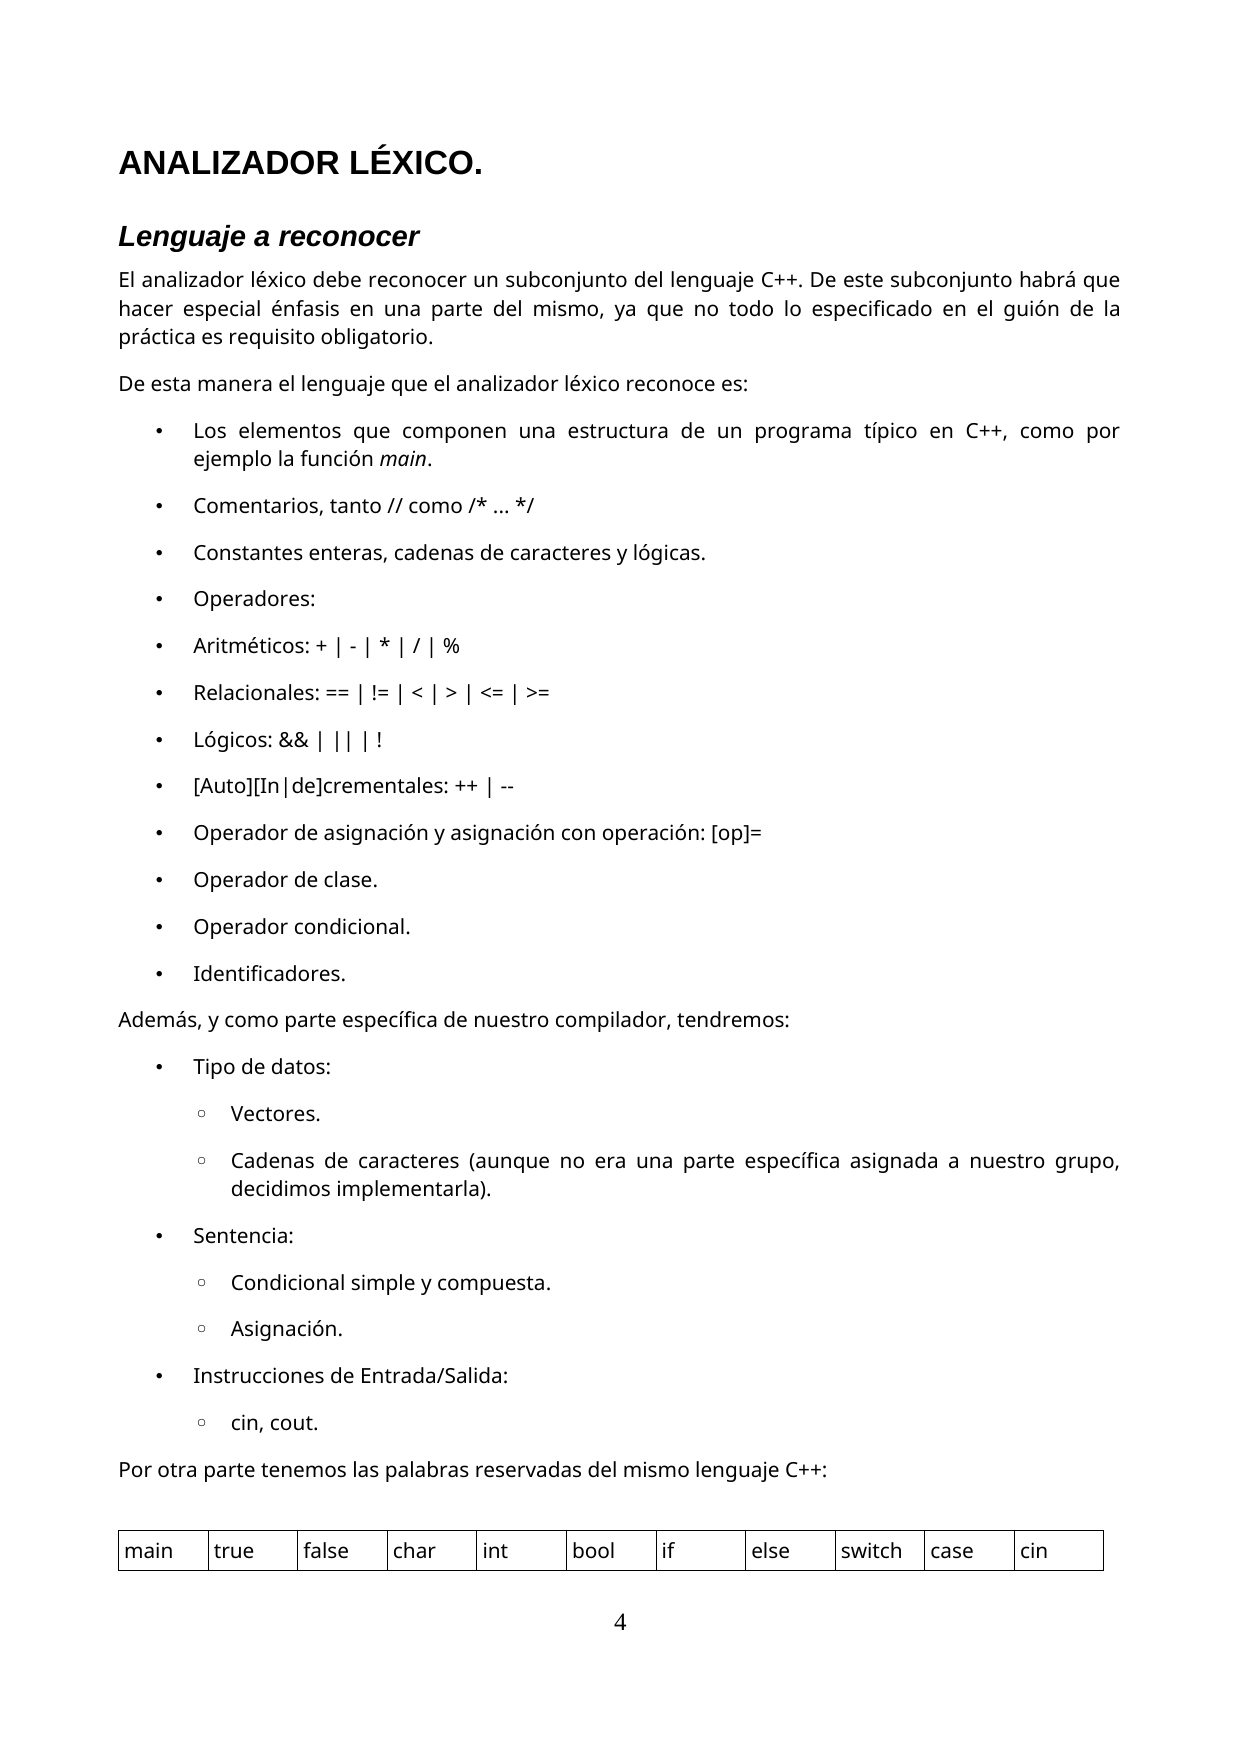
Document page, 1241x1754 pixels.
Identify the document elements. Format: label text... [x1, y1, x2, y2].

list Sentencia: [156, 1221, 1122, 1249]
list Operador condicional. [156, 912, 1122, 940]
list Lógicos: && | || | ! [156, 725, 1122, 753]
list Comentarios, tanto // como /* ... */ [156, 491, 1122, 519]
list Aritméticos: + | - | * | / | % [156, 631, 1122, 660]
table_header bool [567, 1531, 656, 1570]
table_header main [119, 1531, 208, 1570]
list Cadenas de caracteres (aunque no era una parte específica asignada a nuestro grupo, decidimos implementarla). [193, 1146, 1122, 1203]
table_header else [746, 1531, 835, 1570]
list Asignación. [193, 1314, 1122, 1343]
table_header if [657, 1531, 745, 1570]
list Los elementos que componen una estructura de un programa típico en C++, como por ejemplo la función main. [156, 416, 1122, 473]
table_header case [925, 1531, 1014, 1570]
text Además, y como parte específica de nuestro compilador, tendremos: [118, 1005, 1122, 1034]
list cin, cout. [193, 1408, 1122, 1436]
subtitle ANALIZADOR LÉXICO. [118, 143, 1122, 182]
table_header cin [1015, 1531, 1103, 1570]
text Por otra parte tenemos las palabras reservadas del mismo lenguaje C++: [118, 1455, 1122, 1483]
list Vectores. [193, 1099, 1122, 1127]
text De esta manera el lenguaje que el analizador léxico reconoce es: [118, 369, 1122, 397]
list Constantes enteras, cadenas de caracteres y lógicas. [156, 538, 1122, 566]
list Relacionales: == | != | < | > | <= | >= [156, 678, 1122, 706]
list Operador de clase. [156, 865, 1122, 893]
table_header false [298, 1531, 387, 1570]
list Instrucciones de Entrada/Salida: [156, 1361, 1122, 1390]
table_header char [388, 1531, 476, 1570]
table_header true [209, 1531, 297, 1570]
list [Auto][In|de]crementales: ++ | -- [156, 772, 1122, 800]
list Tipo de datos: [156, 1052, 1122, 1081]
list Condicional simple y compuesta. [193, 1268, 1122, 1296]
table_header int [477, 1531, 566, 1570]
subtitle Lenguaje a reconocer [118, 219, 1122, 253]
text El analizador léxico debe reconocer un subconjunto del lenguaje C++. De este subconjunto habrá que hacer especial énfasis en una parte del mismo, ya que no todo lo especificado en el guión de la práctica es requisito obligatorio. [118, 265, 1122, 351]
list Identificadores. [156, 959, 1122, 987]
table_header switch [836, 1531, 924, 1570]
list Operadores: [156, 584, 1122, 613]
list Operador de asignación y asignación con operación: [op]= [156, 818, 1122, 847]
